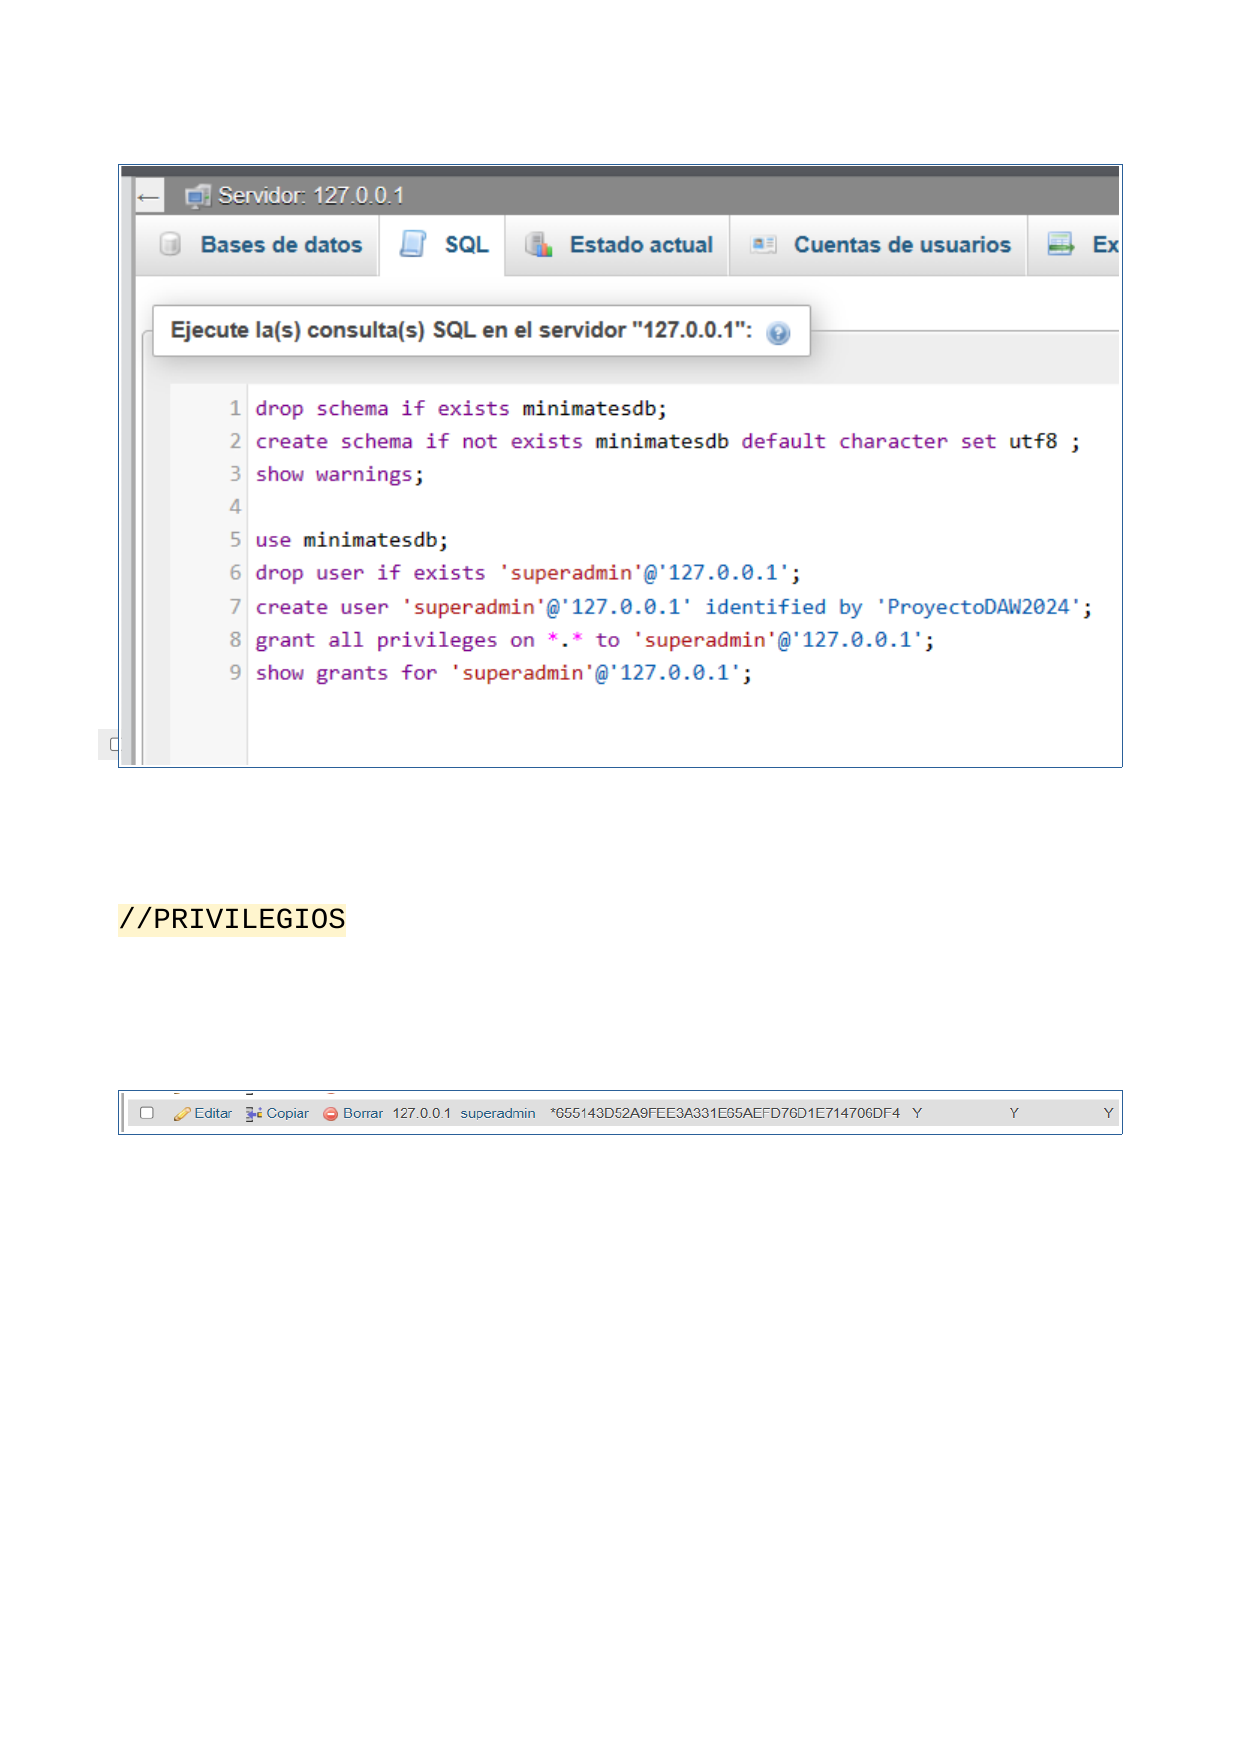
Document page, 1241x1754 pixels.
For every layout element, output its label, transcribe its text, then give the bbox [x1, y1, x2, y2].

text //PRIVILEGIOS [118, 838, 1122, 937]
picture [97, 722, 118, 764]
picture [121, 166, 1119, 765]
picture [121, 1093, 1119, 1132]
